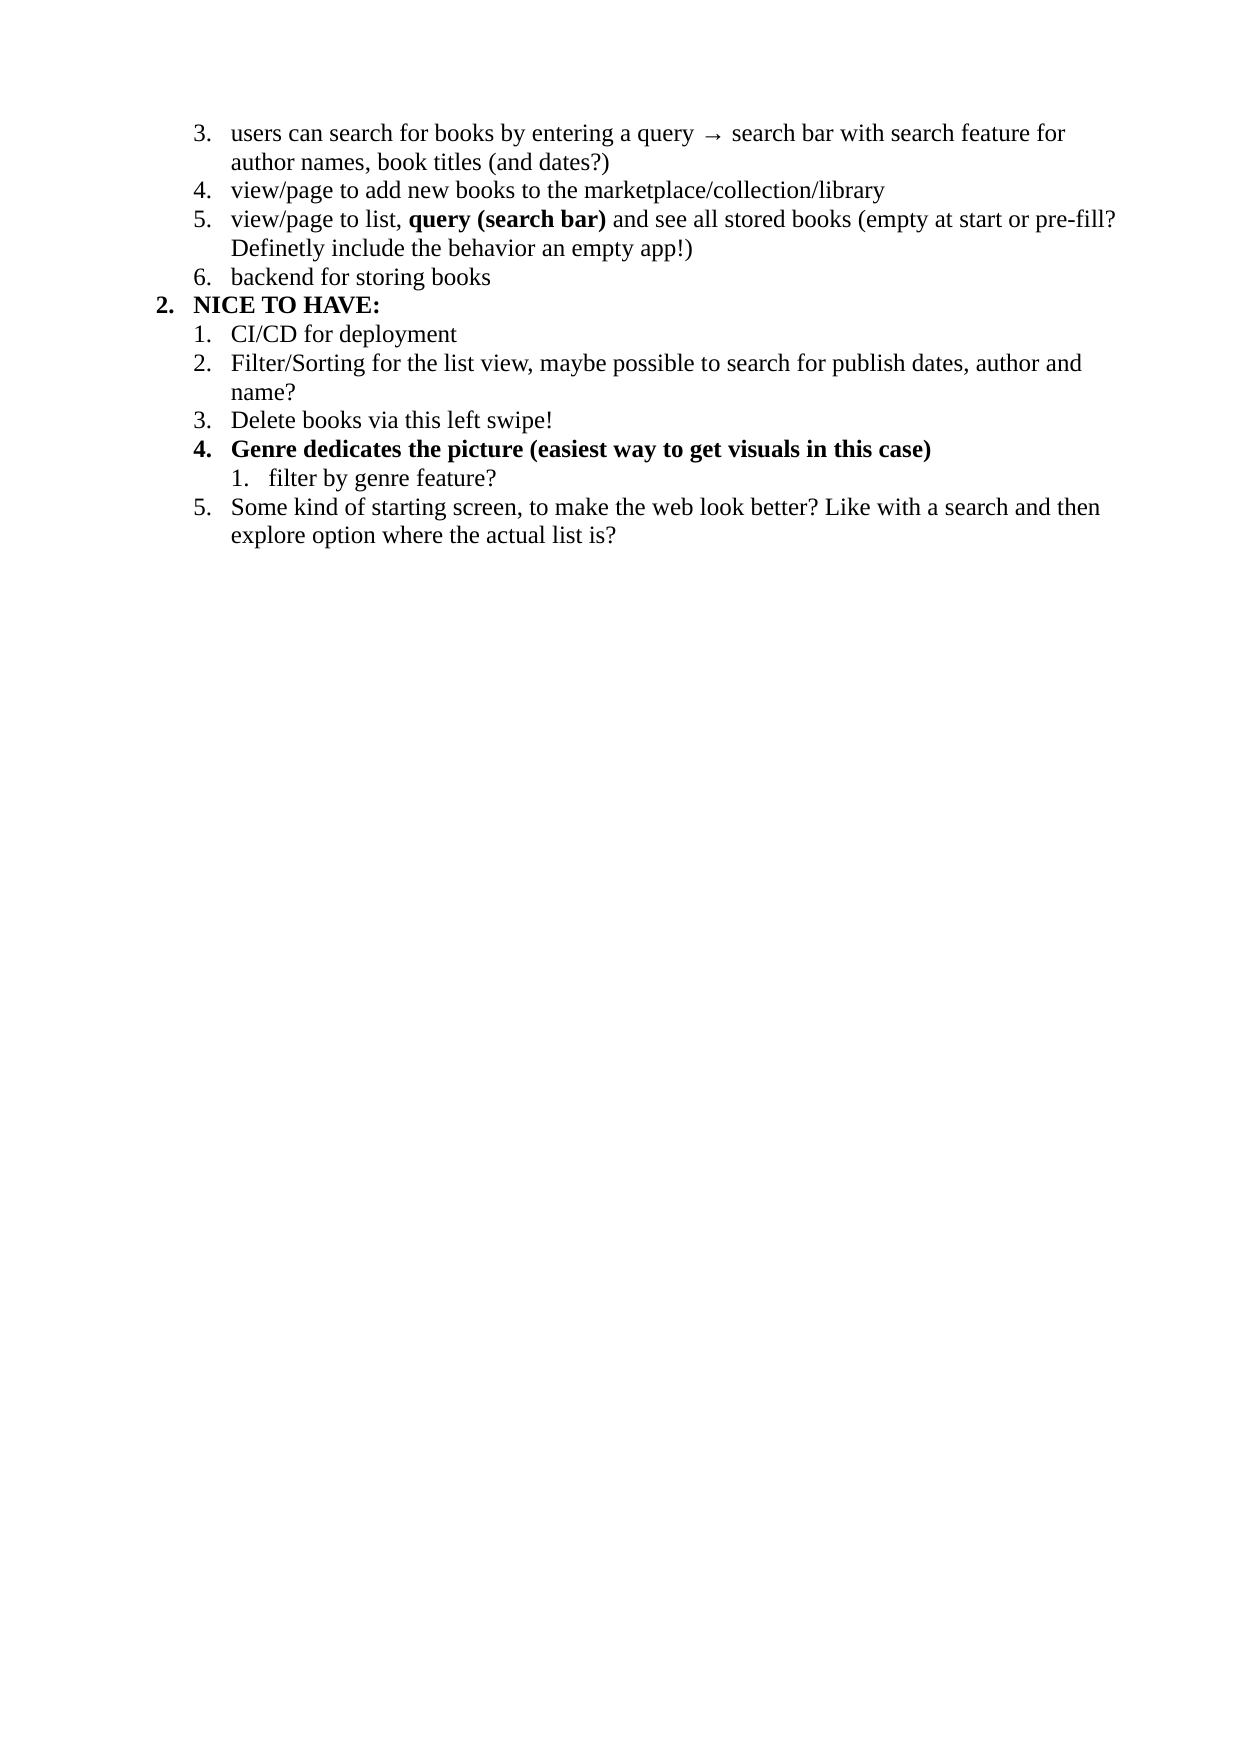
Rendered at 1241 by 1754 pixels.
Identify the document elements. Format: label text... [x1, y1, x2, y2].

list view/page to add new books to the marketplace/collection/library [193, 176, 1122, 204]
list filter by genre feature? [231, 463, 1122, 492]
list Delete books via this left swipe! [193, 406, 1122, 434]
list Some kind of starting screen, to make the web look better? Like with a search and then explore option where the actual list is? [193, 492, 1122, 549]
list backend for storing books [193, 262, 1122, 291]
list view/page to list, query (search bar) and see all stored books (empty at start or pre-fill? Definetly include the behavior an empty app!) [193, 204, 1122, 262]
list CI/CD for deployment [193, 319, 1122, 348]
list Genre dedicates the picture (easiest way to get visuals in this case) [193, 434, 1122, 463]
list users can search for books by entering a query → search bar with search feature for author names, book titles (and dates?) [193, 118, 1122, 176]
list NICE TO HAVE: [156, 291, 1122, 319]
list Filter/Sorting for the list view, maybe possible to search for publish dates, author and name? [193, 348, 1122, 406]
